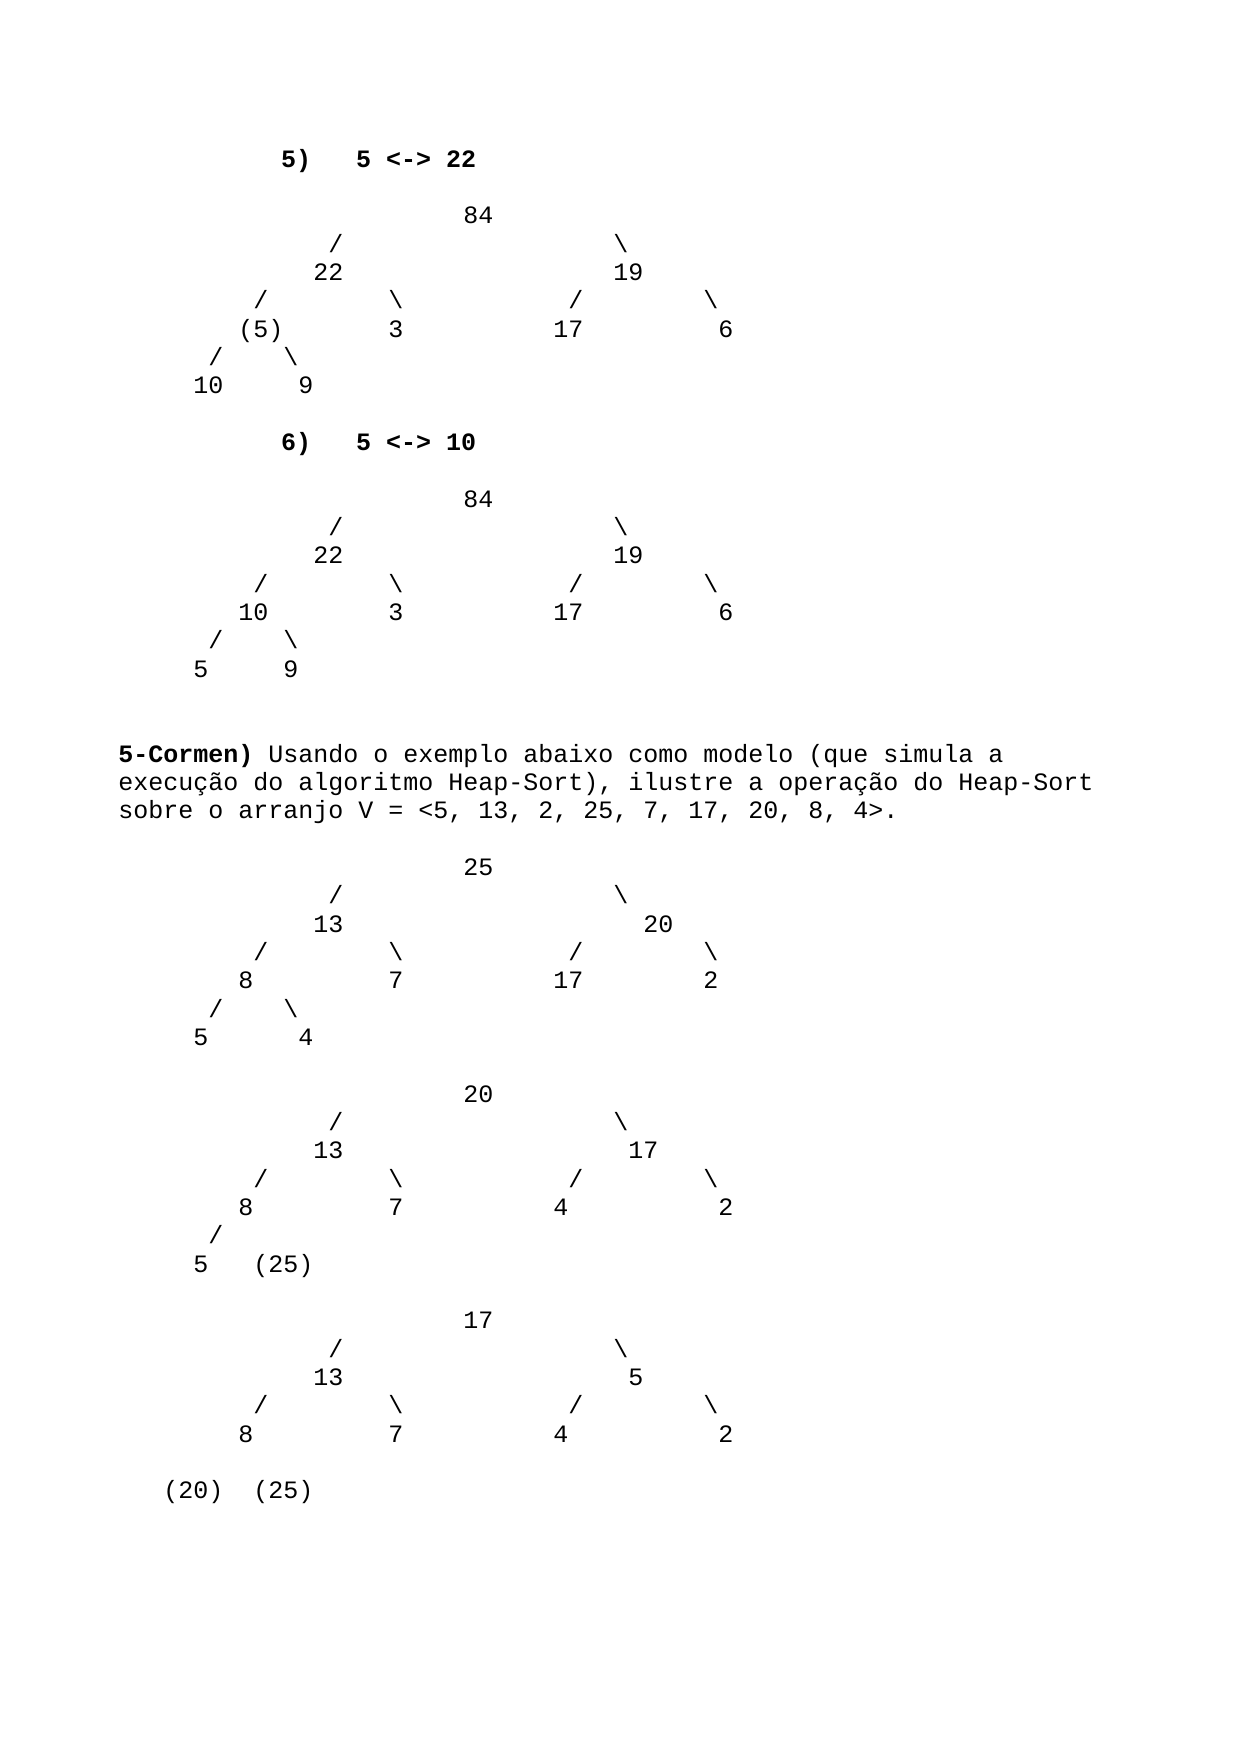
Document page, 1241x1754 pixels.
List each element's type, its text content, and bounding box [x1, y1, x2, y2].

text / \ / \ [118, 1393, 1122, 1421]
text / [118, 1223, 1122, 1251]
text 22 19 [118, 543, 1122, 571]
text 10 3 17 6 [118, 600, 1122, 628]
text / \ / \ [118, 1166, 1122, 1195]
text / \ [118, 345, 1122, 373]
text 5-Cormen) Usando o exemplo abaixo como modelo (que simula a execução do algoritmo Heap-Sort), ilustre a operação do Heap-Sort sobre o arranjo V = <5, 13, 2, 25, 7, 17, 20, 8, 4>. [118, 741, 1122, 826]
text (5) 3 17 6 [118, 316, 1122, 345]
text / \ [118, 883, 1122, 911]
text 8 7 4 2 [118, 1195, 1122, 1223]
text 22 19 [118, 260, 1122, 288]
text / \ / \ [118, 571, 1122, 600]
text / \ [118, 1110, 1122, 1138]
text 13 20 [118, 911, 1122, 940]
text 84 [118, 203, 1122, 231]
text / \ [118, 996, 1122, 1025]
text 17 [118, 1308, 1122, 1336]
text 20 [118, 1081, 1122, 1110]
text / \ [118, 1336, 1122, 1365]
text 5 4 [118, 1025, 1122, 1053]
text / \ [118, 628, 1122, 656]
text 6) 5 <-> 10 [118, 430, 1122, 458]
text 10 9 [118, 373, 1122, 401]
text 5) 5 <-> 22 [118, 146, 1122, 175]
text 5 9 [118, 656, 1122, 685]
text / \ / \ [118, 940, 1122, 968]
text / \ / \ [118, 288, 1122, 316]
text 8 7 17 2 [118, 968, 1122, 996]
text 13 5 [118, 1365, 1122, 1393]
text 25 [118, 855, 1122, 883]
text / \ [118, 515, 1122, 543]
text 5 (25) [118, 1251, 1122, 1280]
text 8 7 4 2 [118, 1421, 1122, 1450]
text 84 [118, 486, 1122, 515]
text / \ [118, 231, 1122, 260]
text 13 17 [118, 1138, 1122, 1166]
text (20) (25) [118, 1478, 1122, 1506]
